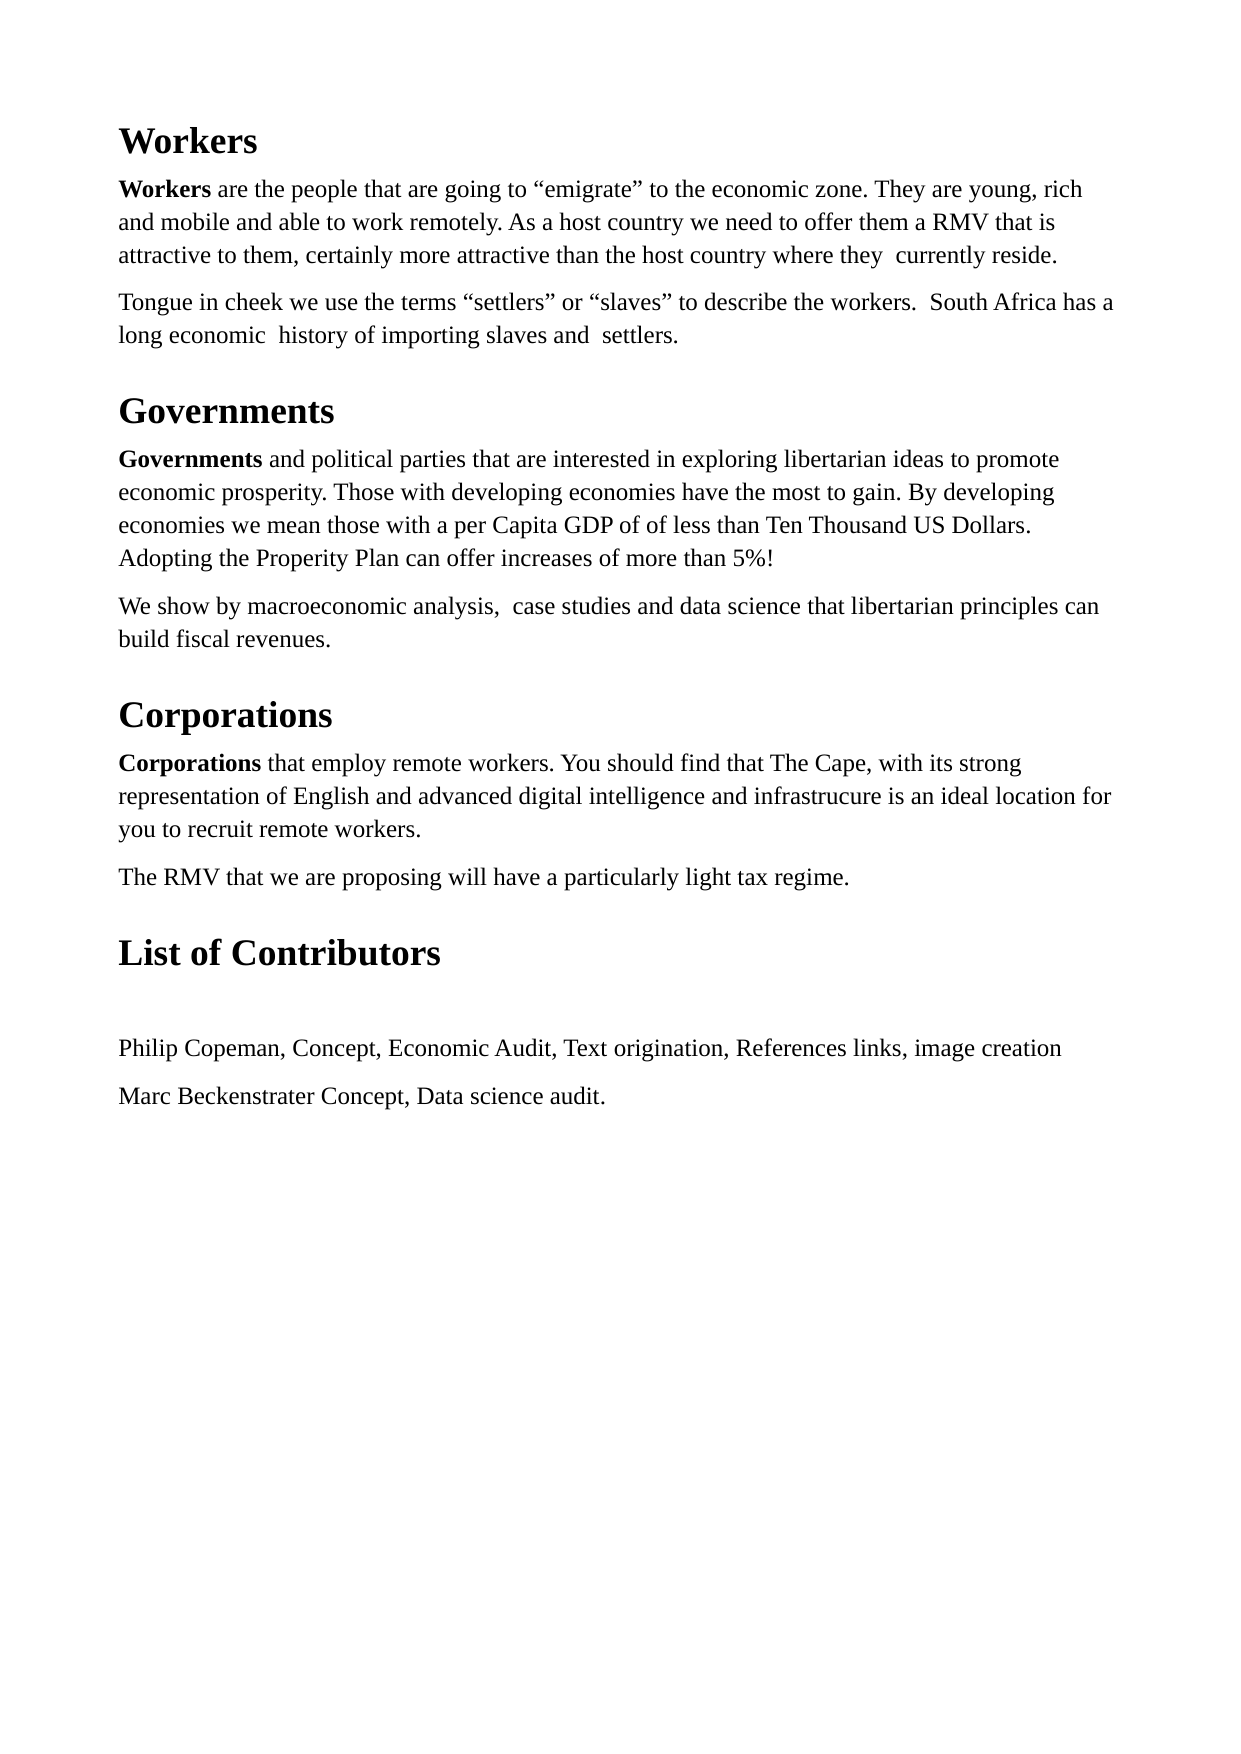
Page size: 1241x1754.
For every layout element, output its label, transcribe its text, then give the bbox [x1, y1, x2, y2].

subtitle List of Contributors [118, 930, 1122, 973]
text Marc Beckenstrater Concept, Data science audit. [118, 1081, 1122, 1110]
text Workers are the people that are going to “emigrate” to the economic zone. They are young, rich and mobile and able to work remotely. As a host country we need to offer them a RMV that is attractive to them, certainly more attractive than the host country where they currently reside. [118, 174, 1122, 268]
subtitle Governments [118, 389, 1122, 432]
text The RMV that we are proposing will have a particularly light tax regime. [118, 862, 1122, 891]
text Governments and political parties that are interested in exploring libertarian ideas to promote economic prosperity. Those with developing economies have the most to gain. By developing economies we mean those with a per Capita GDP of of less than Ten Thousand US Dollars. Adopting the Properity Plan can offer increases of more than 5%! [118, 444, 1122, 572]
subtitle Corporations [118, 693, 1122, 736]
text Corporations that employ remote workers. You should find that The Cape, with its strong representation of English and advanced digital intelligence and infrastrucure is an ideal location for you to recruit remote workers. [118, 748, 1122, 843]
subtitle Workers [118, 118, 1122, 161]
text Philip Copeman, Concept, Economic Audit, Text origination, References links, image creation [118, 1033, 1122, 1062]
text We show by macroeconomic analysis, case studies and data science that libertarian principles can build fiscal revenues. [118, 591, 1122, 653]
text Tongue in cheek we use the terms “settlers” or “slaves” to describe the workers. South Africa has a long economic history of importing slaves and settlers. [118, 287, 1122, 349]
